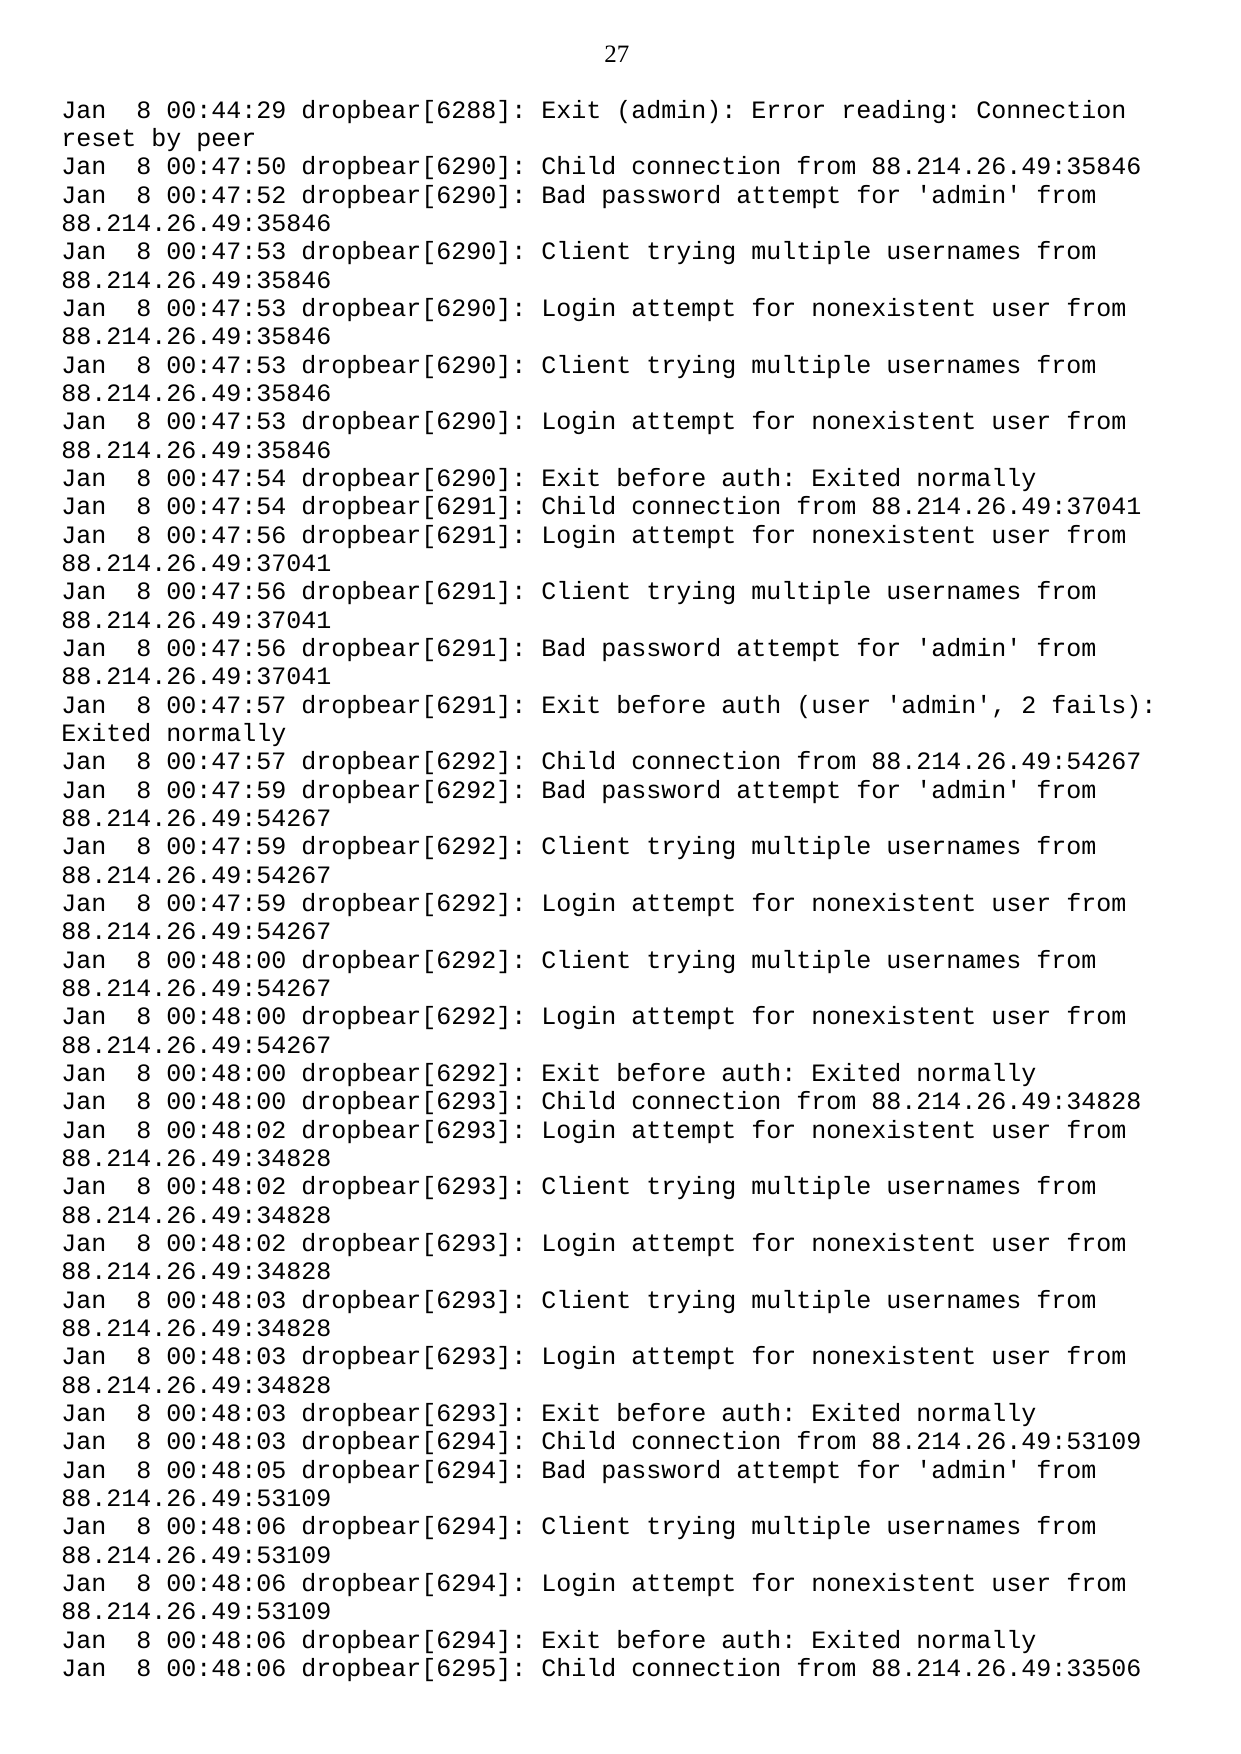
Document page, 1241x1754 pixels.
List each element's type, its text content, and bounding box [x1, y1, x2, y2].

text Jan 8 00:48:02 dropbear[6293]: Login attempt for nonexistent user from 88.214.26.49:34828 [61, 1231, 1172, 1287]
text Jan 8 00:47:56 dropbear[6291]: Login attempt for nonexistent user from 88.214.26.49:37041 [61, 522, 1172, 579]
text Jan 8 00:48:02 dropbear[6293]: Client trying multiple usernames from 88.214.26.49:34828 [61, 1174, 1172, 1231]
text Jan 8 00:47:53 dropbear[6290]: Client trying multiple usernames from 88.214.26.49:35846 [61, 352, 1172, 409]
text Jan 8 00:48:03 dropbear[6293]: Exit before auth: Exited normally [61, 1401, 1172, 1429]
text Jan 8 00:47:59 dropbear[6292]: Bad password attempt for 'admin' from 88.214.26.49:54267 [61, 777, 1172, 834]
text Jan 8 00:48:06 dropbear[6294]: Exit before auth: Exited normally [61, 1627, 1172, 1656]
text Jan 8 00:47:54 dropbear[6291]: Child connection from 88.214.26.49:37041 [61, 494, 1172, 522]
text Jan 8 00:48:03 dropbear[6293]: Login attempt for nonexistent user from 88.214.26.49:34828 [61, 1344, 1172, 1401]
text Jan 8 00:47:56 dropbear[6291]: Bad password attempt for 'admin' from 88.214.26.49:37041 [61, 636, 1172, 692]
text Jan 8 00:47:57 dropbear[6292]: Child connection from 88.214.26.49:54267 [61, 749, 1172, 777]
text Jan 8 00:44:29 dropbear[6288]: Exit (admin): Error reading: Connection reset by peer [61, 97, 1172, 154]
text Jan 8 00:48:00 dropbear[6292]: Exit before auth: Exited normally [61, 1061, 1172, 1089]
text Jan 8 00:47:59 dropbear[6292]: Client trying multiple usernames from 88.214.26.49:54267 [61, 834, 1172, 891]
text Jan 8 00:48:00 dropbear[6292]: Login attempt for nonexistent user from 88.214.26.49:54267 [61, 1004, 1172, 1061]
text Jan 8 00:48:00 dropbear[6293]: Child connection from 88.214.26.49:34828 [61, 1089, 1172, 1117]
text Jan 8 00:48:02 dropbear[6293]: Login attempt for nonexistent user from 88.214.26.49:34828 [61, 1117, 1172, 1174]
text Jan 8 00:48:00 dropbear[6292]: Client trying multiple usernames from 88.214.26.49:54267 [61, 947, 1172, 1004]
text Jan 8 00:48:06 dropbear[6294]: Login attempt for nonexistent user from 88.214.26.49:53109 [61, 1571, 1172, 1627]
text Jan 8 00:47:56 dropbear[6291]: Client trying multiple usernames from 88.214.26.49:37041 [61, 579, 1172, 636]
text Jan 8 00:48:06 dropbear[6294]: Client trying multiple usernames from 88.214.26.49:53109 [61, 1514, 1172, 1571]
text Jan 8 00:48:05 dropbear[6294]: Bad password attempt for 'admin' from 88.214.26.49:53109 [61, 1457, 1172, 1514]
text Jan 8 00:47:54 dropbear[6290]: Exit before auth: Exited normally [61, 466, 1172, 494]
text Jan 8 00:47:53 dropbear[6290]: Login attempt for nonexistent user from 88.214.26.49:35846 [61, 296, 1172, 352]
text Jan 8 00:48:03 dropbear[6294]: Child connection from 88.214.26.49:53109 [61, 1429, 1172, 1457]
text Jan 8 00:47:59 dropbear[6292]: Login attempt for nonexistent user from 88.214.26.49:54267 [61, 891, 1172, 947]
text Jan 8 00:47:53 dropbear[6290]: Client trying multiple usernames from 88.214.26.49:35846 [61, 239, 1172, 296]
text Jan 8 00:47:57 dropbear[6291]: Exit before auth (user 'admin', 2 fails): Exited normally [61, 692, 1172, 749]
text Jan 8 00:48:06 dropbear[6295]: Child connection from 88.214.26.49:33506 [61, 1656, 1172, 1684]
text Jan 8 00:47:52 dropbear[6290]: Bad password attempt for 'admin' from 88.214.26.49:35846 [61, 182, 1172, 239]
text Jan 8 00:47:50 dropbear[6290]: Child connection from 88.214.26.49:35846 [61, 154, 1172, 182]
text Jan 8 00:47:53 dropbear[6290]: Login attempt for nonexistent user from 88.214.26.49:35846 [61, 409, 1172, 466]
text Jan 8 00:48:03 dropbear[6293]: Client trying multiple usernames from 88.214.26.49:34828 [61, 1287, 1172, 1344]
